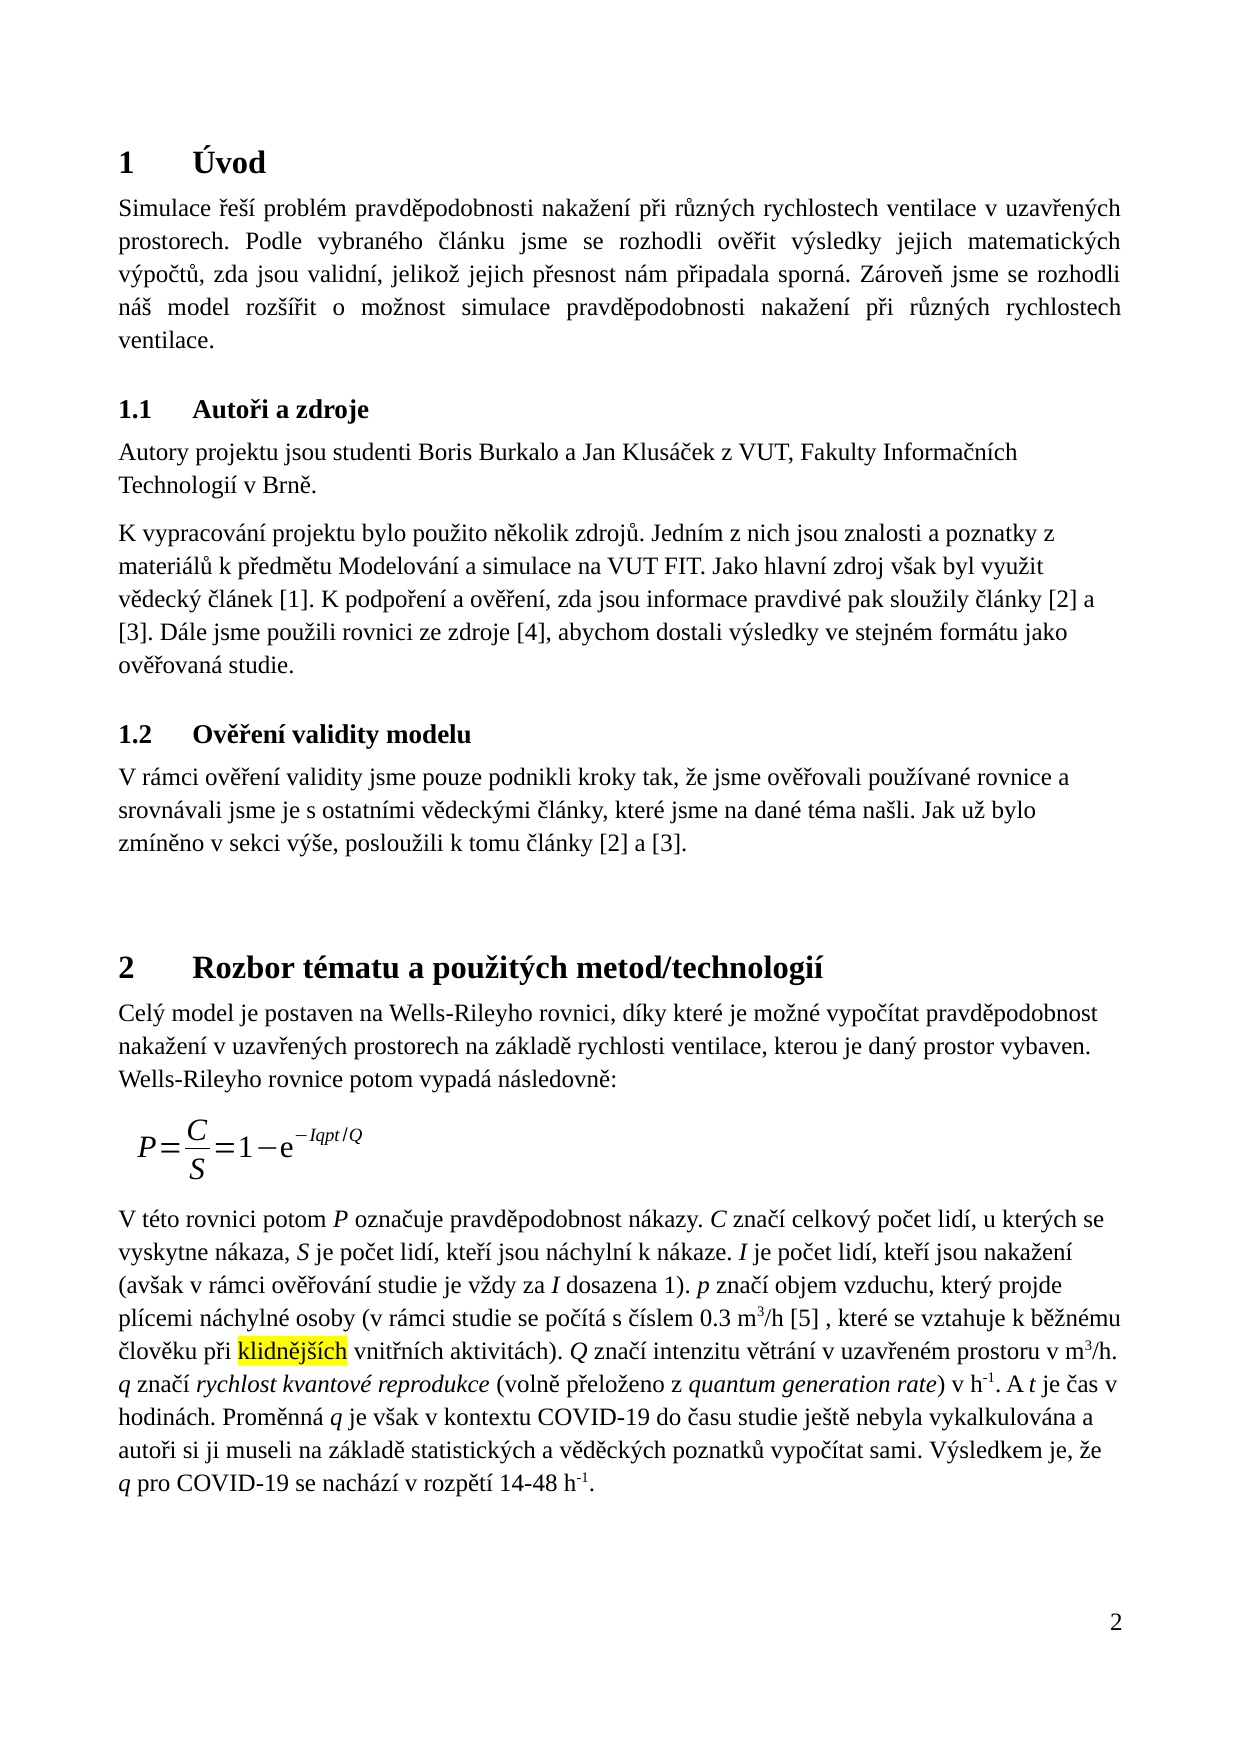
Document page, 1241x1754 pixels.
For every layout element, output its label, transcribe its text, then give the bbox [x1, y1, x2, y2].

text V této rovnici potom P označuje pravděpodobnost nákazy. C značí celkový počet lidí, u kterých se vyskytne nákaza, S je počet lidí, kteří jsou náchylní k nákaze. I je počet lidí, kteří jsou nakažení (avšak v rámci ověřování studie je vždy za I dosazena 1). p značí objem vzduchu, který projde plícemi náchylné osoby (v rámci studie se počítá s číslem 0.3 m3/h [5] , které se vztahuje k běžnému člověku při klidnějších vnitřních aktivitách). Q značí intenzitu větrání v uzavřeném prostoru v m3/h. q značí rychlost kvantové reprodukce (volně přeloženo z quantum generation rate) v h-1. A t je čas v hodinách. Proměnná q je však v kontextu COVID-19 do času studie ještě nebyla vykalkulována a autoři si ji museli na základě statistických a věděckých poznatků vypočítat sami. Výsledkem je, že q pro COVID-19 se nachází v rozpětí 14-48 h-1. [118, 1204, 1122, 1497]
subtitle Rozbor tématu a použitých metod/technologií [118, 948, 1122, 986]
text Celý model je postaven na Wells-Rileyho rovnici, díky které je možné vypočítat pravděpodobnost nakažení v uzavřených prostorech na základě rychlosti ventilace, kterou je daný prostor vybaven. Wells-Rileyho rovnice potom vypadá následovně: [118, 998, 1122, 1093]
subtitle Úvod [118, 143, 1122, 181]
text Autory projektu jsou studenti Boris Burkalo a Jan Klusáček z VUT, Fakulty Informačních Technologií v Brně. [118, 437, 1122, 499]
subtitle Ověření validity modelu [118, 718, 1122, 749]
text K vypracování projektu bylo použito několik zdrojů. Jedním z nich jsou znalosti a poznatky z materiálů k předmětu Modelování a simulace na VUT FIT. Jako hlavní zdroj však byl využit vědecký článek [1]. K podpoření a ověření, zda jsou informace pravdivé pak sloužily články [2] a [3]. Dále jsme použili rovnici ze zdroje [4], abychom dostali výsledky ve stejném formátu jako ověřovaná studie. [118, 518, 1122, 679]
subtitle Autoři a zdroje [118, 393, 1122, 425]
text V rámci ověření validity jsme pouze podnikli kroky tak, že jsme ověřovali používané rovnice a srovnávali jsme je s ostatními vědeckými články, které jsme na dané téma našli. Jak už bylo zmíněno v sekci výše, posloužili k tomu články [2] a [3]. [118, 762, 1122, 857]
text Simulace řeší problém pravděpodobnosti nakažení při různých rychlostech ventilace v uzavřených prostorech. Podle vybraného článku jsme se rozhodli ověřit výsledky jejich matematických výpočtů, zda jsou validní, jelikož jejich přesnost nám připadala sporná. Zároveň jsme se rozhodli náš model rozšířit o možnost simulace pravděpodobnosti nakažení při různých rychlostech ventilace. [118, 193, 1122, 354]
